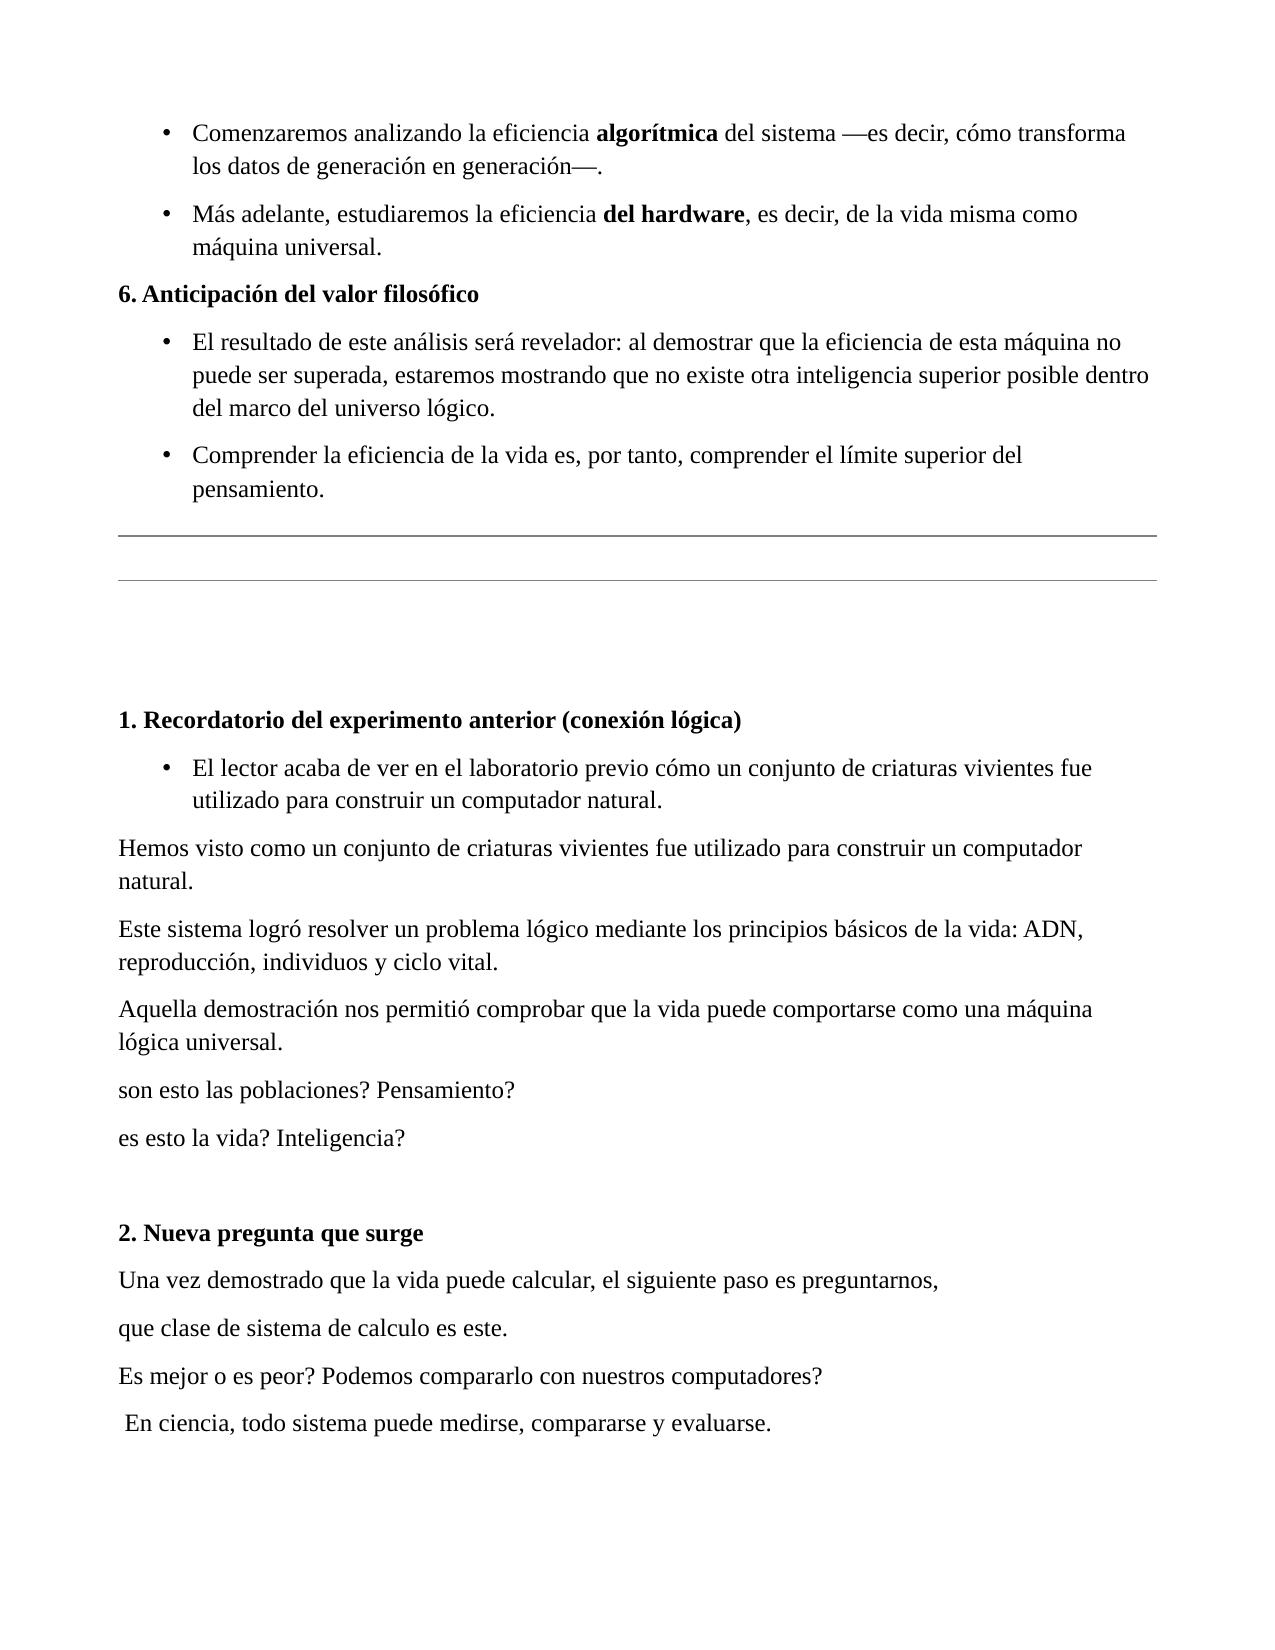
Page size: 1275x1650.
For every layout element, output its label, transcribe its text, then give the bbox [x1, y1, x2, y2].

text Este sistema logró resolver un problema lógico mediante los principios básicos de la vida: ADN, reproducción, individuos y ciclo vital. [118, 914, 1157, 976]
text son esto las poblaciones? Pensamiento? [118, 1075, 1157, 1104]
text 1. Recordatorio del experimento anterior (conexión lógica) [118, 705, 1157, 734]
list Más adelante, estudiaremos la eficiencia del hardware, es decir, de la vida misma como máquina universal. [162, 199, 1157, 261]
text 6. Anticipación del valor filosófico [118, 279, 1157, 308]
list El resultado de este análisis será revelador: al demostrar que la eficiencia de esta máquina no puede ser superada, estaremos mostrando que no existe otra inteligencia superior posible dentro del marco del universo lógico. [162, 327, 1157, 422]
list El lector acaba de ver en el laboratorio previo cómo un conjunto de criaturas vivientes fue utilizado para construir un computador natural. [162, 753, 1157, 814]
text Una vez demostrado que la vida puede calcular, el siguiente paso es preguntarnos, [118, 1266, 1157, 1294]
text Aquella demostración nos permitió comprobar que la vida puede comportarse como una máquina lógica universal. [118, 994, 1157, 1056]
list Comprender la eficiencia de la vida es, por tanto, comprender el límite superior del pensamiento. [162, 441, 1157, 502]
text 2. Nueva pregunta que surge [118, 1218, 1157, 1247]
text Es mejor o es peor? Podemos compararlo con nuestros computadores? [118, 1361, 1157, 1389]
text que clase de sistema de calculo es este. [118, 1313, 1157, 1342]
text Hemos visto como un conjunto de criaturas vivientes fue utilizado para construir un computador natural. [118, 833, 1157, 895]
list Comenzaremos analizando la eficiencia algorítmica del sistema —es decir, cómo transforma los datos de generación en generación—. [162, 118, 1157, 180]
text En ciencia, todo sistema puede medirse, compararse y evaluarse. [118, 1408, 1157, 1437]
text es esto la vida? Inteligencia? [118, 1123, 1157, 1151]
